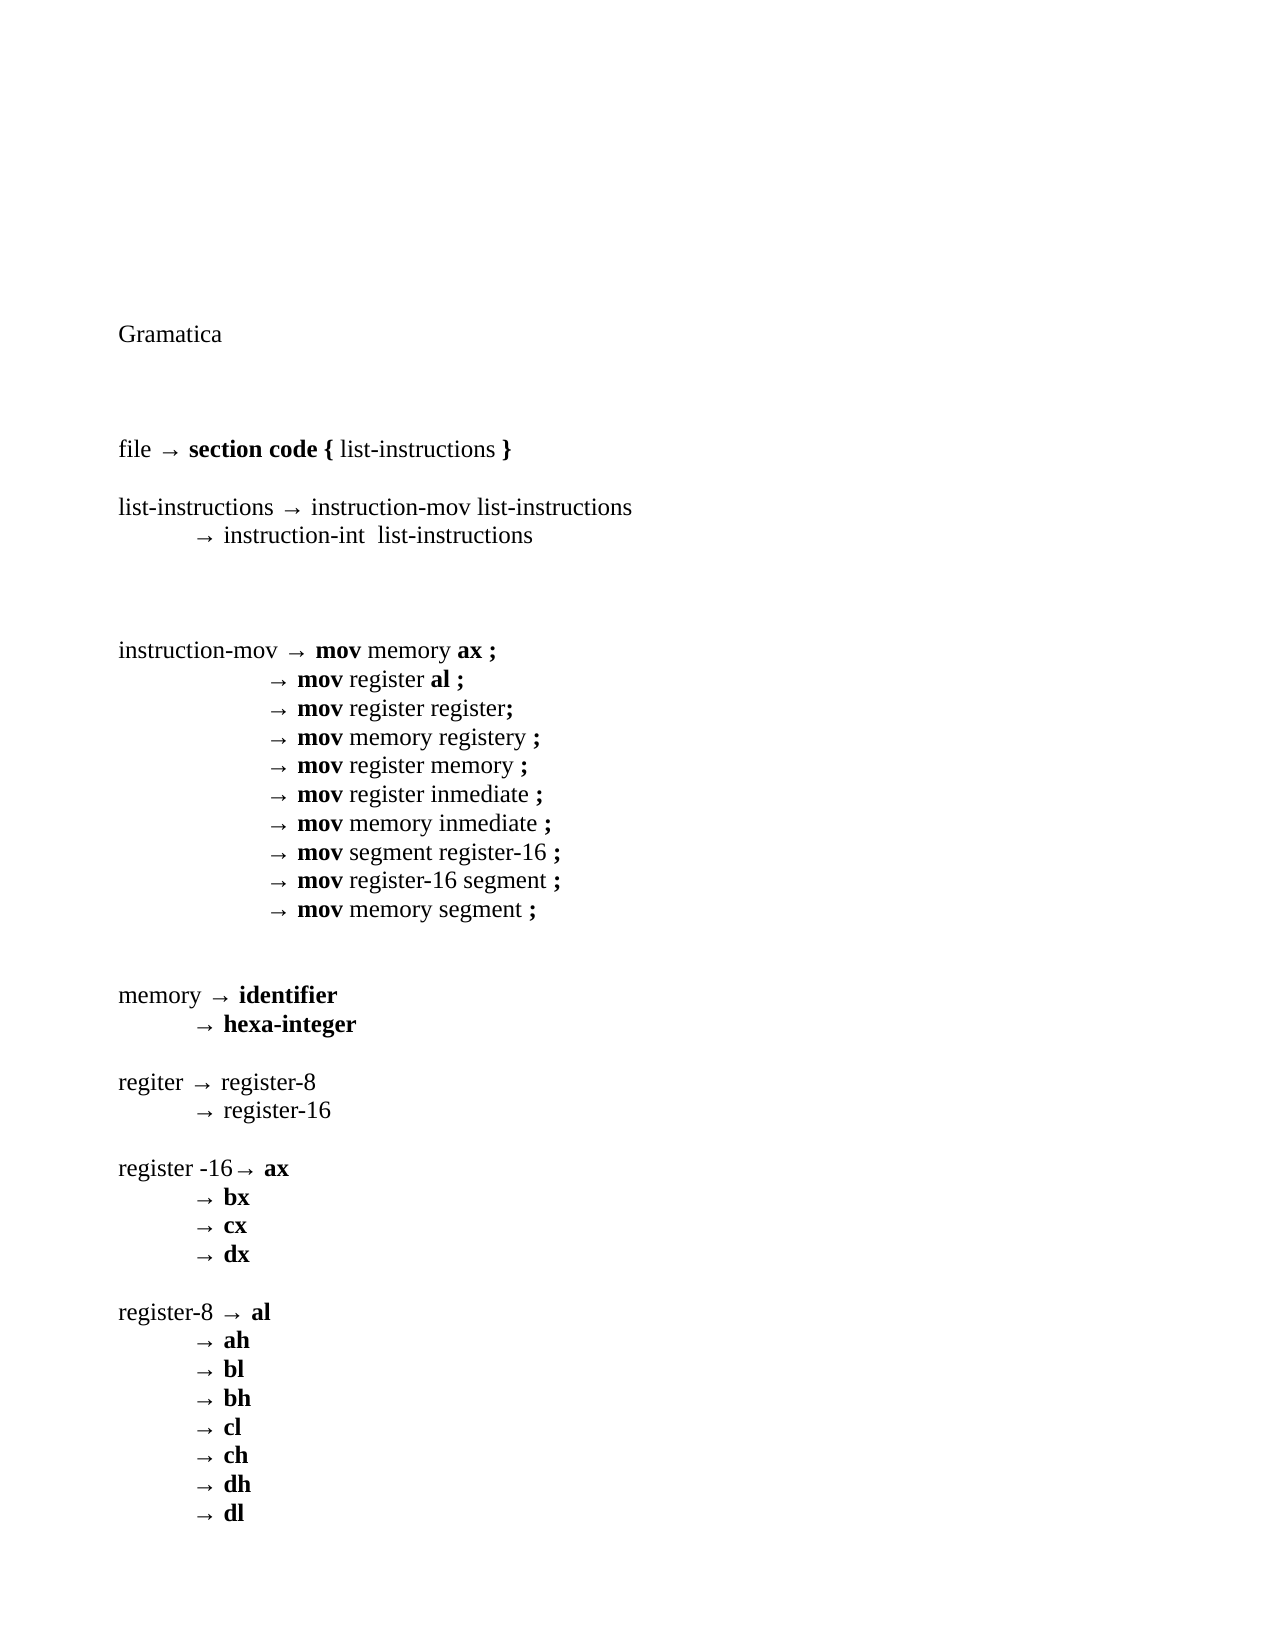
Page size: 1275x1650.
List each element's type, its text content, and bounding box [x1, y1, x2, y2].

text instruction-mov → mov memory ax ; [118, 636, 1157, 664]
text → register-16 [118, 1096, 1157, 1124]
text → mov memory inmediate ; [118, 808, 1157, 837]
text memory → identifier [118, 981, 1157, 1009]
text → mov register-16 segment ; [118, 866, 1157, 894]
text → dh [118, 1469, 1157, 1498]
text Gramatica [118, 319, 1157, 348]
text → bl [118, 1354, 1157, 1383]
text register -16→ ax [118, 1153, 1157, 1182]
text → mov memory registery ; [118, 722, 1157, 751]
text → dx [118, 1239, 1157, 1268]
text → hexa-integer [118, 1009, 1157, 1038]
text → mov register memory ; [118, 751, 1157, 779]
text file → section code { list-instructions } [118, 434, 1157, 463]
text → mov register register; [118, 693, 1157, 722]
text → bx [118, 1182, 1157, 1211]
text → cl [118, 1412, 1157, 1441]
text list-instructions → instruction-mov list-instructions [118, 492, 1157, 521]
text → ah [118, 1326, 1157, 1354]
text → mov memory segment ; [118, 894, 1157, 923]
text → mov register al ; [118, 664, 1157, 693]
text register-8 → al [118, 1297, 1157, 1326]
text → mov segment register-16 ; [118, 837, 1157, 866]
text regiter → register-8 [118, 1067, 1157, 1096]
text → cx [118, 1211, 1157, 1239]
text → ch [118, 1441, 1157, 1469]
text → bh [118, 1383, 1157, 1412]
text → dl [118, 1498, 1157, 1527]
text → mov register inmediate ; [118, 779, 1157, 808]
text → instruction-int list-instructions [118, 521, 1157, 549]
